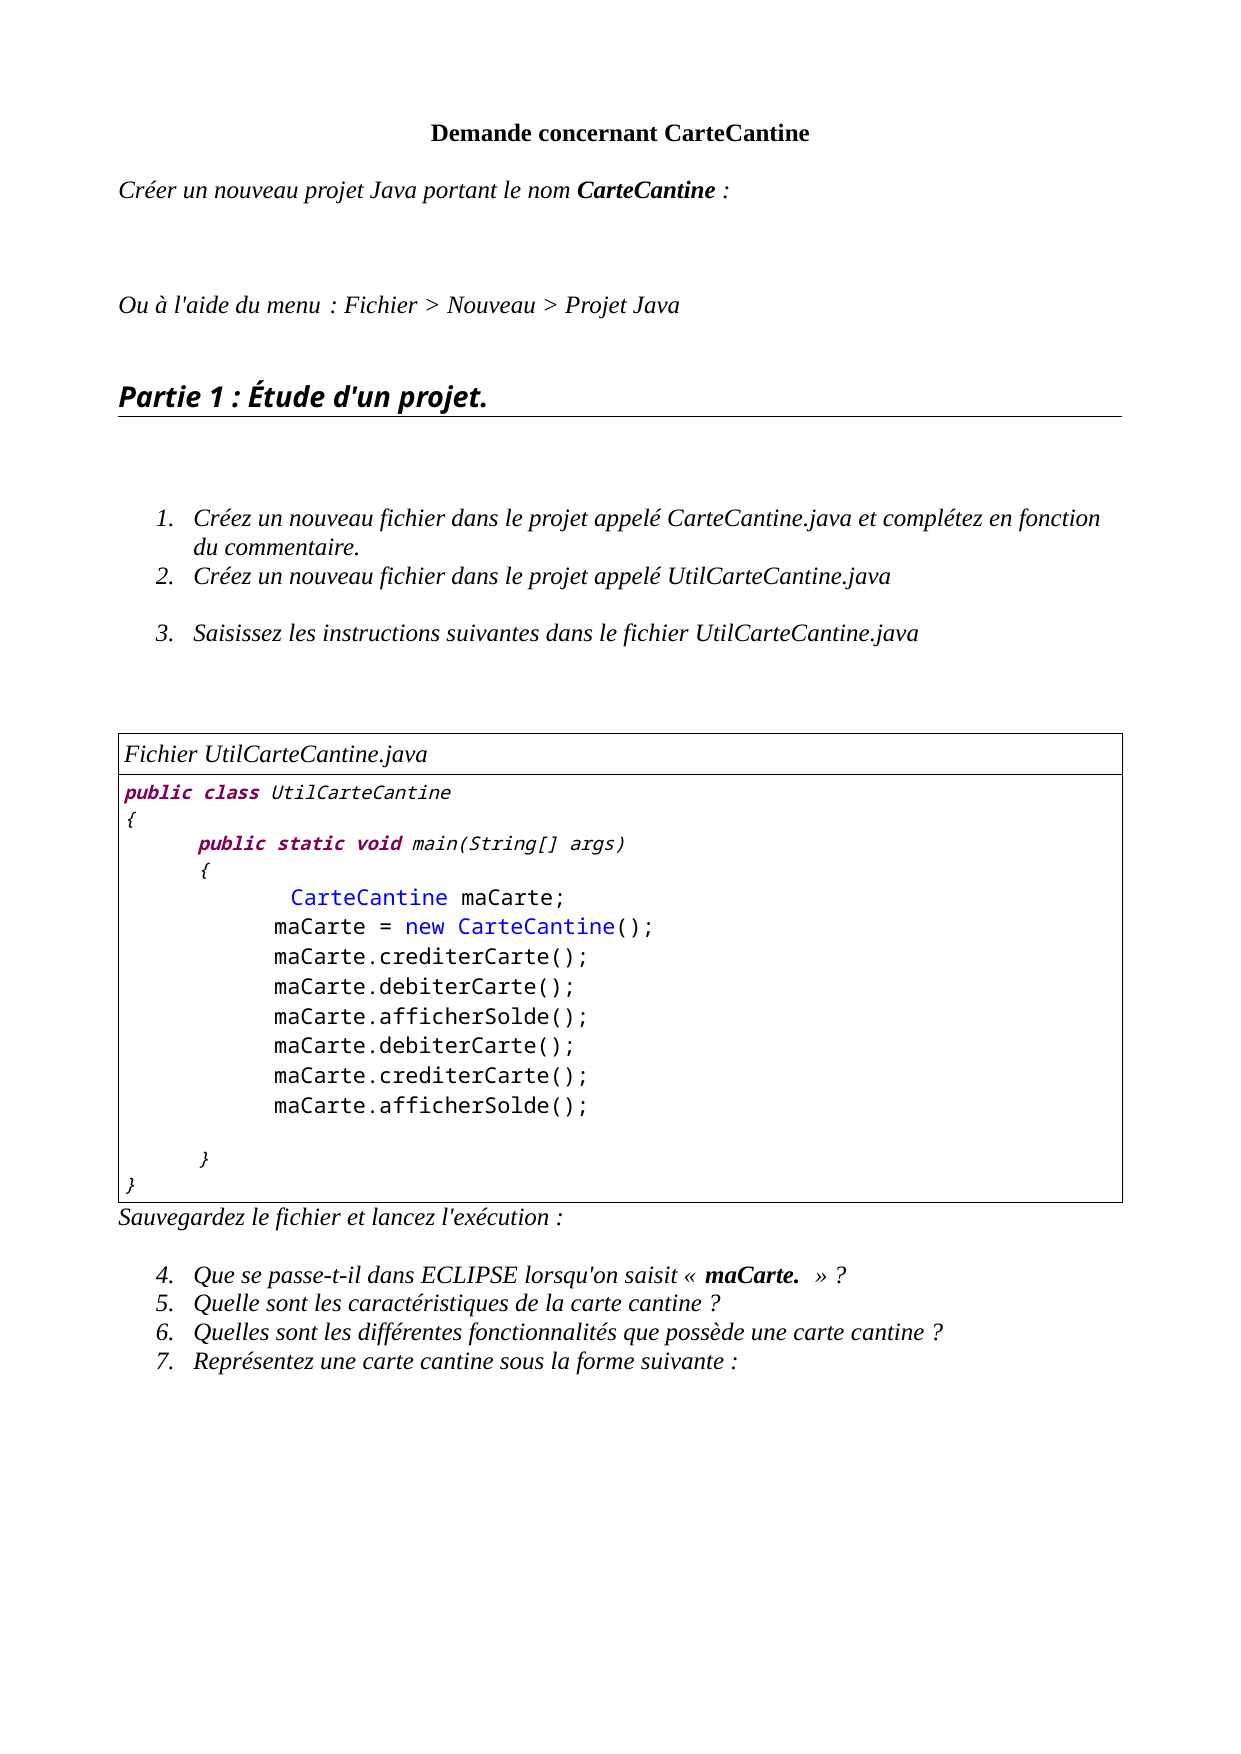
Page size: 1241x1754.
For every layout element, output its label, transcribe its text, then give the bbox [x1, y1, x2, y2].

list Représentez une carte cantine sous la forme suivante : [156, 1346, 1122, 1375]
list Que se passe-t-il dans ECLIPSE lorsqu'on saisit « maCarte. » ? [156, 1260, 1122, 1288]
text Ou à l'aide du menu : Fichier > Nouveau > Projet Java [118, 291, 1122, 319]
list Quelle sont les caractéristiques de la carte cantine ? [156, 1288, 1122, 1317]
text Créer un nouveau projet Java portant le nom CarteCantine : [118, 176, 1122, 204]
table_cell public class UtilCarteCantine { public static void main(String[] args) { CarteCantine maCarte; maCarte = new CarteCantine(); maCarte.crediterCarte(); maCarte.debiterCarte(); maCarte.afficherSolde(); maCarte.debiterCarte(); maCarte.crediterCarte(); maCarte.afficherSolde(); } } [119, 775, 1122, 1202]
list Quelles sont les différentes fonctionnalités que possède une carte cantine ? [156, 1317, 1122, 1346]
subtitle Partie 1 : Étude d'un projet. [118, 377, 1122, 416]
list Créez un nouveau fichier dans le projet appelé CarteCantine.java et complétez en fonction du commentaire. [156, 503, 1122, 561]
text Sauvegardez le fichier et lancez l'exécution : [118, 1203, 1122, 1231]
list Saisissez les instructions suivantes dans le fichier UtilCarteCantine.java [156, 618, 1122, 647]
text Demande concernant CarteCantine [118, 118, 1122, 147]
list Créez un nouveau fichier dans le projet appelé UtilCarteCantine.java [156, 561, 1122, 589]
table_header Fichier UtilCarteCantine.java [119, 734, 1122, 774]
